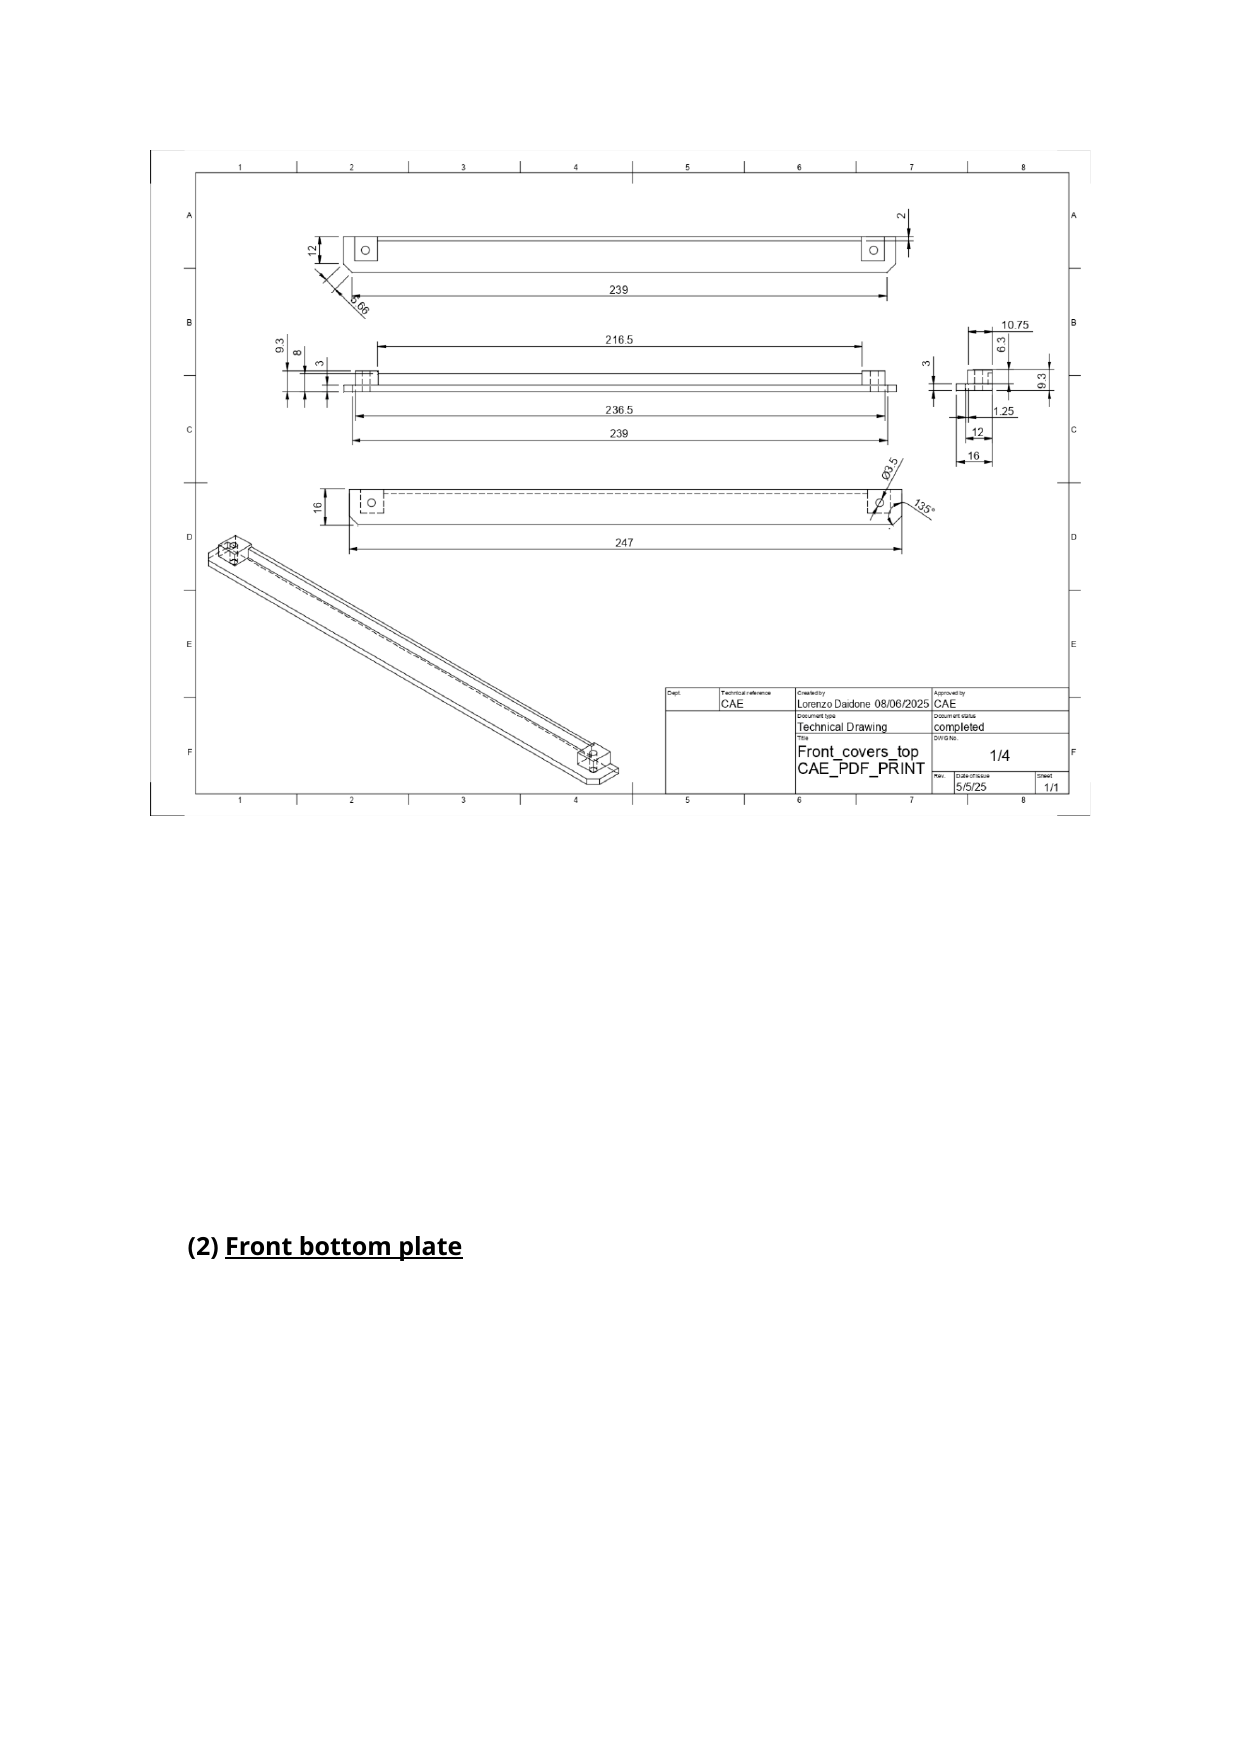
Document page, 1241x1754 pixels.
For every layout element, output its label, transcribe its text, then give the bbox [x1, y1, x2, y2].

list Front bottom plate [187, 1228, 1090, 1262]
